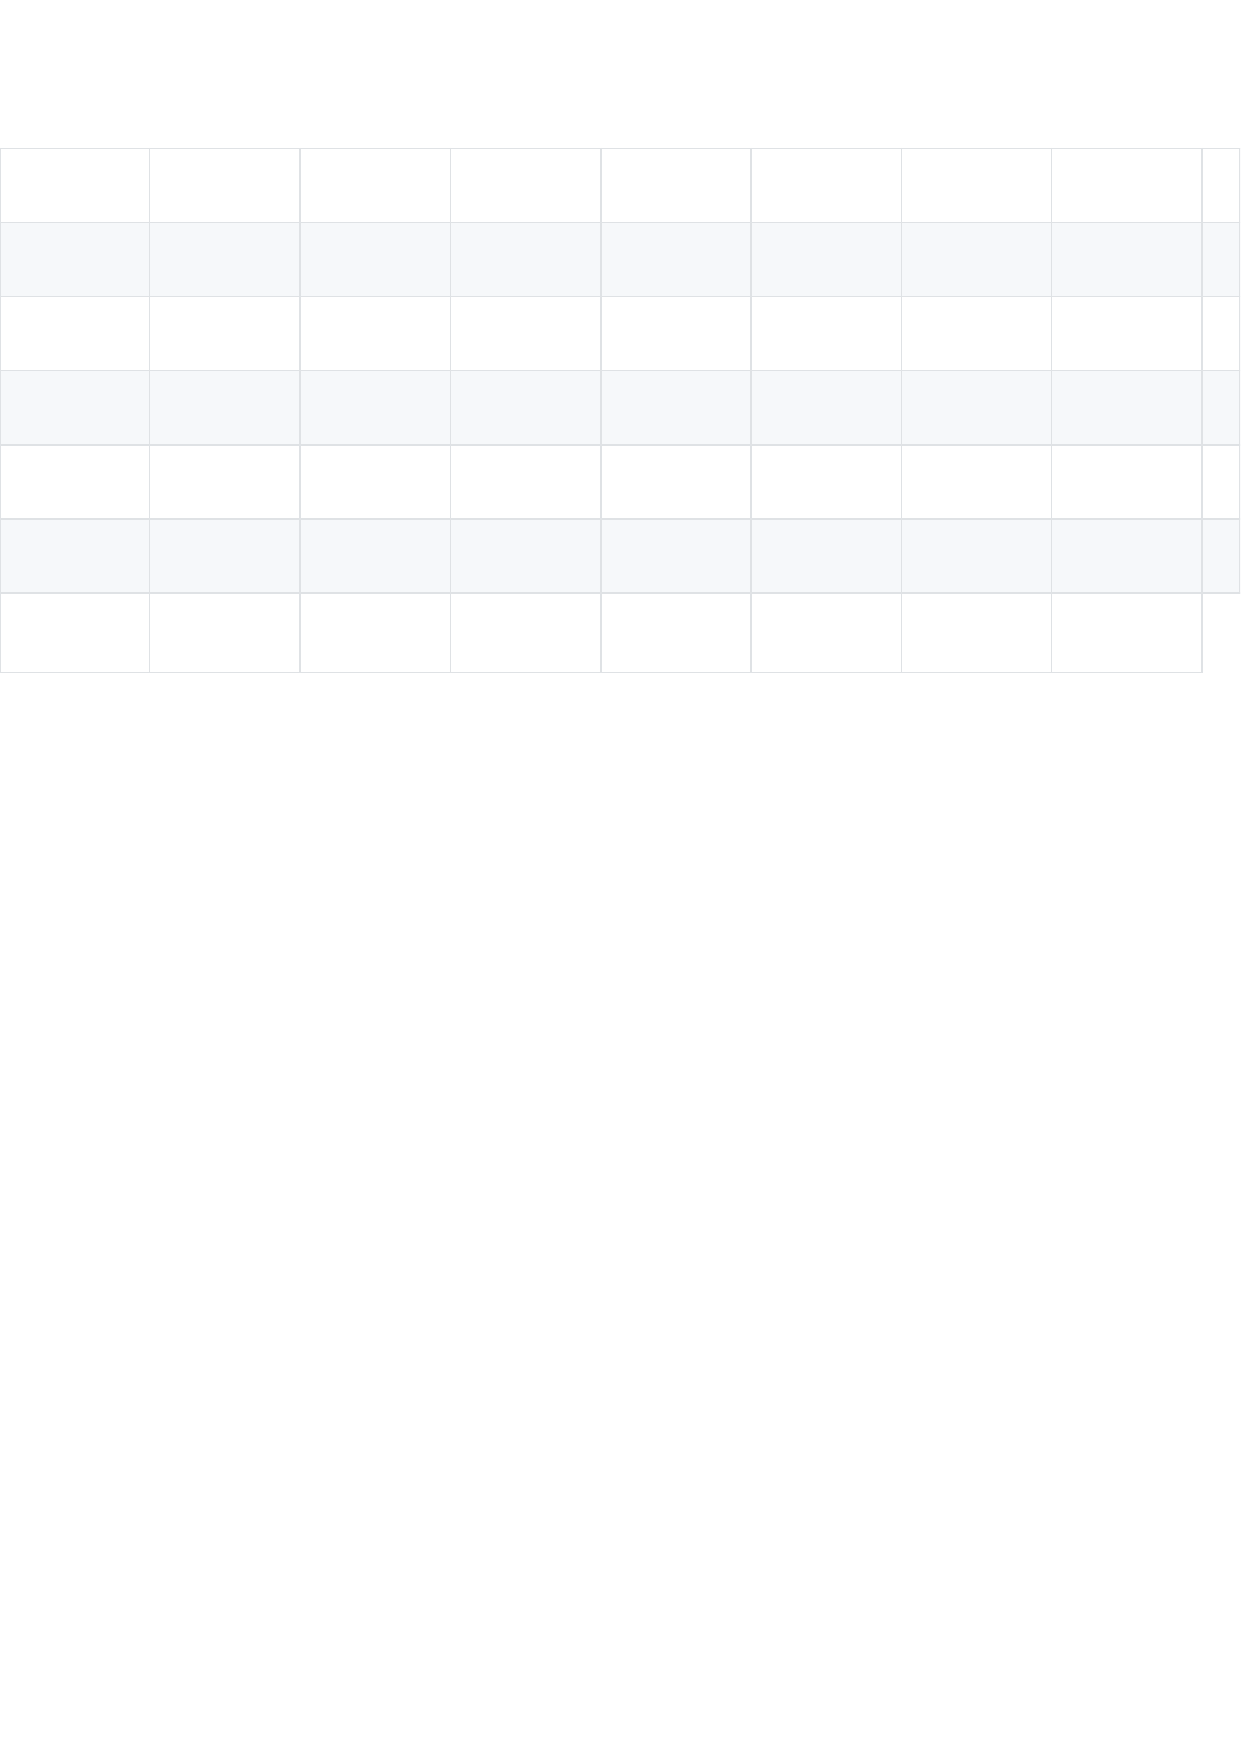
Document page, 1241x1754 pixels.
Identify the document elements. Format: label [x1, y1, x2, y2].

table_cell [902, 446, 1051, 518]
table_cell [1052, 371, 1201, 444]
table_cell [752, 371, 901, 444]
table_cell [150, 520, 299, 592]
table_cell [902, 223, 1051, 296]
table_header [301, 149, 450, 222]
table_cell [1052, 446, 1201, 518]
table_cell [602, 446, 750, 518]
table_cell [602, 594, 750, 671]
table_cell [451, 371, 600, 444]
table_cell [752, 520, 901, 592]
table_cell [752, 297, 901, 370]
table_cell [1203, 371, 1239, 444]
table_cell [1, 223, 149, 296]
table_cell [150, 446, 299, 518]
table_cell [752, 446, 901, 518]
table_cell [1052, 297, 1201, 370]
table_cell [451, 297, 600, 370]
table_cell [602, 520, 750, 592]
table_cell [1203, 446, 1239, 518]
table_cell [602, 297, 750, 370]
table_cell [1, 594, 149, 671]
table_cell [301, 520, 450, 592]
table_header [752, 149, 901, 222]
table_cell [301, 446, 450, 518]
table_cell [1, 520, 149, 592]
table_header [1, 149, 149, 222]
table_header [1052, 149, 1201, 222]
table_cell [602, 371, 750, 444]
table_cell [752, 223, 901, 296]
table_header [150, 149, 299, 222]
table_cell [1, 371, 149, 444]
table_cell [301, 594, 450, 671]
table_cell [1203, 520, 1239, 592]
table_header [602, 149, 750, 222]
table_cell [1, 446, 149, 518]
table_cell [150, 297, 299, 370]
table_cell [451, 520, 600, 592]
table_cell [1052, 594, 1201, 671]
table_cell [451, 594, 600, 671]
table_cell [602, 223, 750, 296]
table_cell [1, 297, 149, 370]
table_cell [451, 223, 600, 296]
table_cell [150, 594, 299, 671]
table_cell [902, 371, 1051, 444]
table_cell [150, 223, 299, 296]
table_header [902, 149, 1051, 222]
table_cell [902, 297, 1051, 370]
table_cell [752, 594, 901, 671]
table_cell [902, 520, 1051, 592]
table_cell [902, 594, 1051, 671]
table_header [451, 149, 600, 222]
table_cell [1052, 223, 1201, 296]
table_cell [1203, 223, 1239, 296]
table_cell [150, 371, 299, 444]
table_cell [301, 223, 450, 296]
table_cell [1203, 594, 1240, 671]
table_cell [451, 446, 600, 518]
table_cell [1203, 297, 1239, 370]
table_cell [301, 297, 450, 370]
table_cell [301, 371, 450, 444]
table_cell [1052, 520, 1201, 592]
table_header [1203, 149, 1239, 222]
